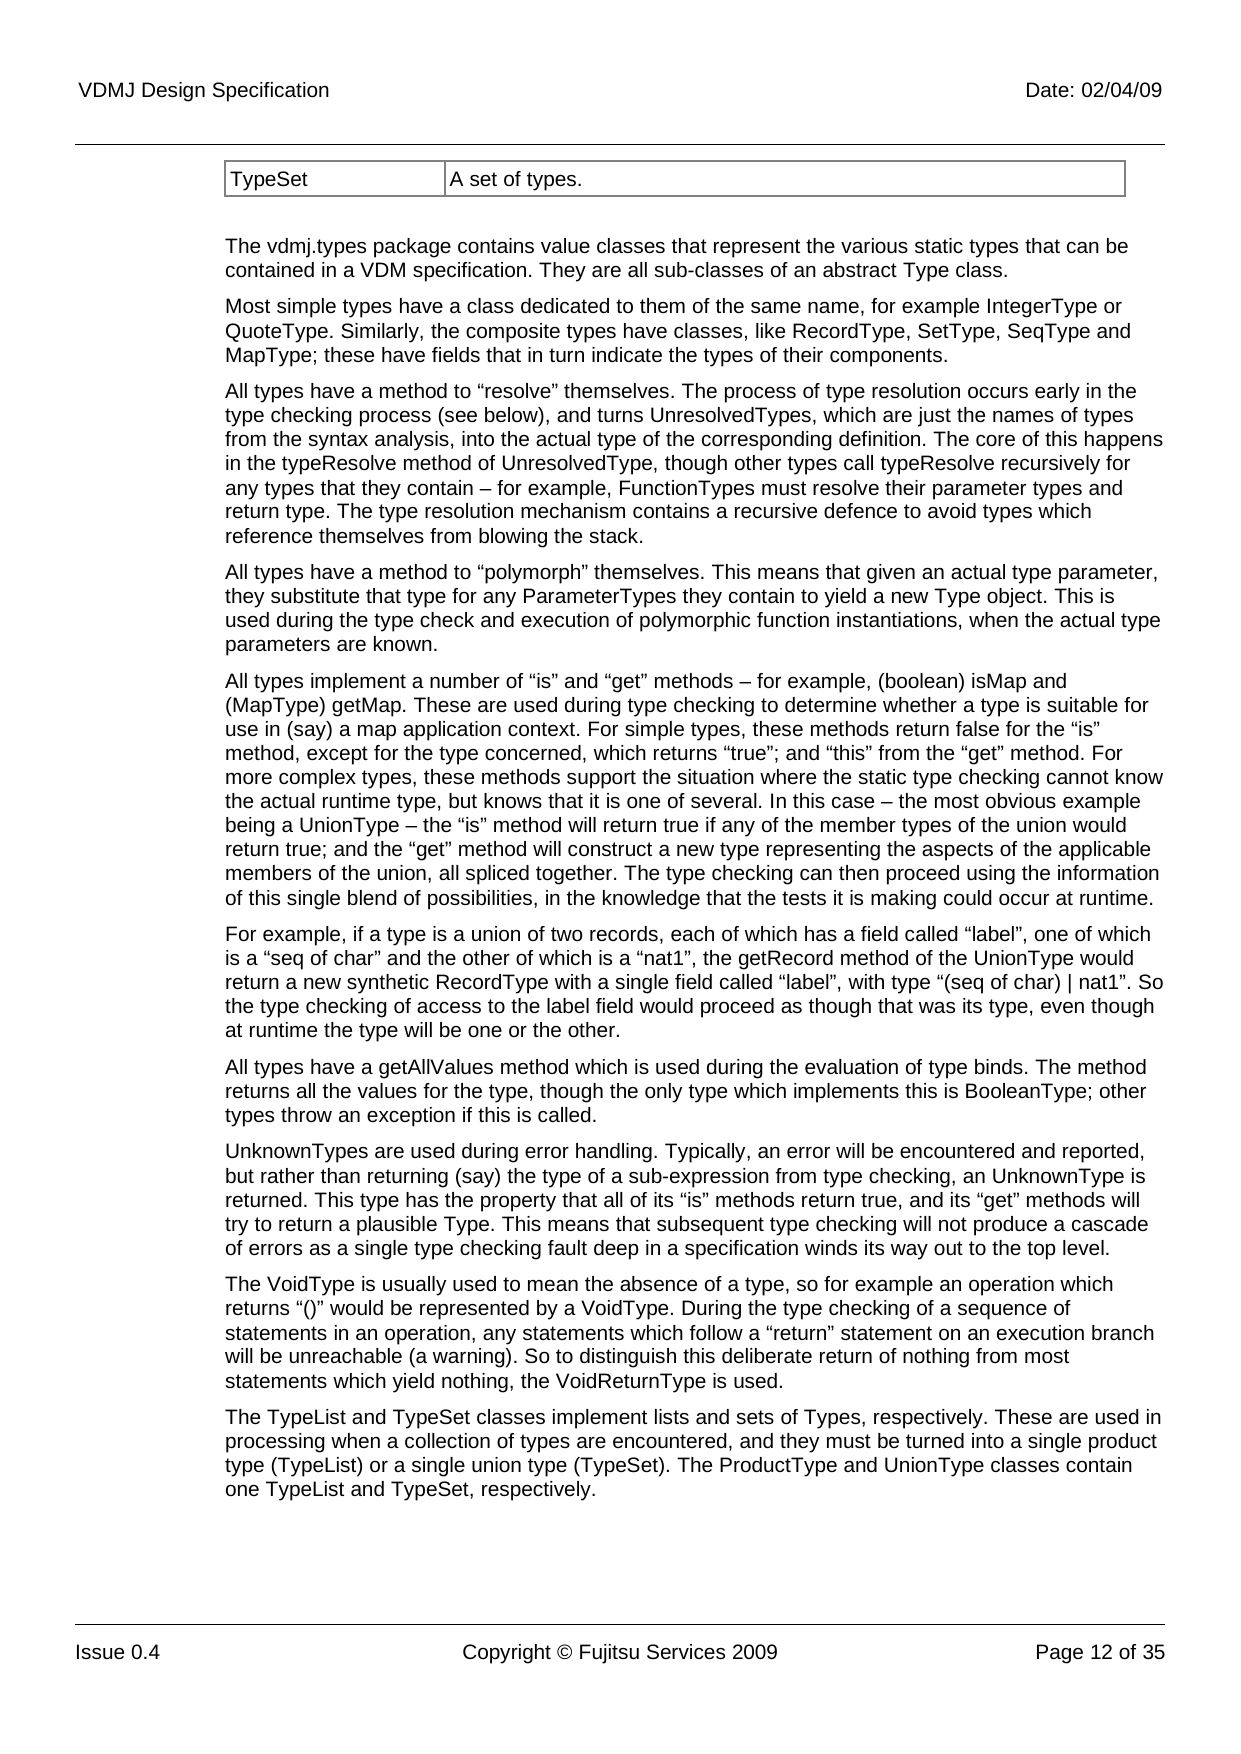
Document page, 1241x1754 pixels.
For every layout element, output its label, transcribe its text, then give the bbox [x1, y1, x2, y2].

text All types have a method to “resolve” themselves. The process of type resolution occurs early in the type checking process (see below), and turns UnresolvedTypes, which are just the names of types from the syntax analysis, into the actual type of the corresponding definition. The core of this happens in the typeResolve method of UnresolvedType, though other types call typeResolve recursively for any types that they contain – for example, FunctionTypes must resolve their parameter types and return type. The type resolution mechanism contains a recursive defence to avoid types which reference themselves from blowing the stack. [225, 379, 1165, 548]
table_cell A set of types. [446, 162, 1124, 195]
text The TypeList and TypeSet classes implement lists and sets of Types, respectively. These are used in processing when a collection of types are encountered, and they must be turned into a single product type (TypeList) or a single union type (TypeSet). The ProductType and UnionType classes contain one TypeList and TypeSet, respectively. [225, 1405, 1165, 1501]
text All types have a getAllValues method which is used during the evaluation of type binds. The method returns all the values for the type, though the only type which implements this is BooleanType; other types throw an exception if this is called. [225, 1055, 1165, 1127]
text UnknownTypes are used during error handling. Typically, an error will be encountered and reported, but rather than returning (say) the type of a sub-expression from type checking, an UnknownType is returned. This type has the property that all of its “is” methods return true, and its “get” methods will try to return a plausible Type. This means that subsequent type checking will not produce a cascade of errors as a single type checking fault deep in a specification winds its way out to the top level. [225, 1139, 1165, 1260]
text The VoidType is usually used to mean the absence of a type, so for example an operation which returns “()” would be represented by a VoidType. During the type checking of a sequence of statements in an operation, any statements which follow a “return” statement on an execution branch will be unreachable (a warning). So to distinguish this deliberate return of nothing from most statements which yield nothing, the VoidReturnType is used. [225, 1272, 1165, 1393]
text Most simple types have a class dedicated to them of the same name, for example IntegerType or QuoteType. Similarly, the composite types have classes, like RecordType, SetType, SeqType and MapType; these have fields that in turn indicate the types of their components. [225, 294, 1165, 367]
text The vdmj.types package contains value classes that represent the various static types that can be contained in a VDM specification. They are all sub-classes of an abstract Type class. [225, 234, 1165, 282]
text All types have a method to “polymorph” themselves. This means that given an actual type parameter, they substitute that type for any ParameterTypes they contain to yield a new Type object. This is used during the type check and execution of polymorphic function instantiations, when the actual type parameters are known. [225, 560, 1165, 656]
text All types implement a number of “is” and “get” methods – for example, (boolean) isMap and (MapType) getMap. These are used during type checking to determine whether a type is suitable for use in (say) a map application context. For simple types, these methods return false for the “is” method, except for the type concerned, which returns “true”; and “this” from the “get” method. For more complex types, these methods support the situation where the static type checking cannot know the actual runtime type, but knows that it is one of several. In this case – the most obvious example being a UnionType – the “is” method will return true if any of the member types of the union would return true; and the “get” method will construct a new type representing the aspects of the applicable members of the union, all spliced together. The type checking can then proceed using the information of this single blend of possibilities, in the knowledge that the tests it is making could occur at runtime. [225, 669, 1165, 909]
text For example, if a type is a union of two records, each of which has a field called “label”, one of which is a “seq of char” and the other of which is a “nat1”, the getRecord method of the UnionType would return a new synthetic RecordType with a single field called “label”, with type “(seq of char) | nat1”. So the type checking of access to the label field would proceed as though that was its type, even though at runtime the type will be one or the other. [225, 922, 1165, 1042]
table_cell TypeSet [226, 162, 444, 195]
